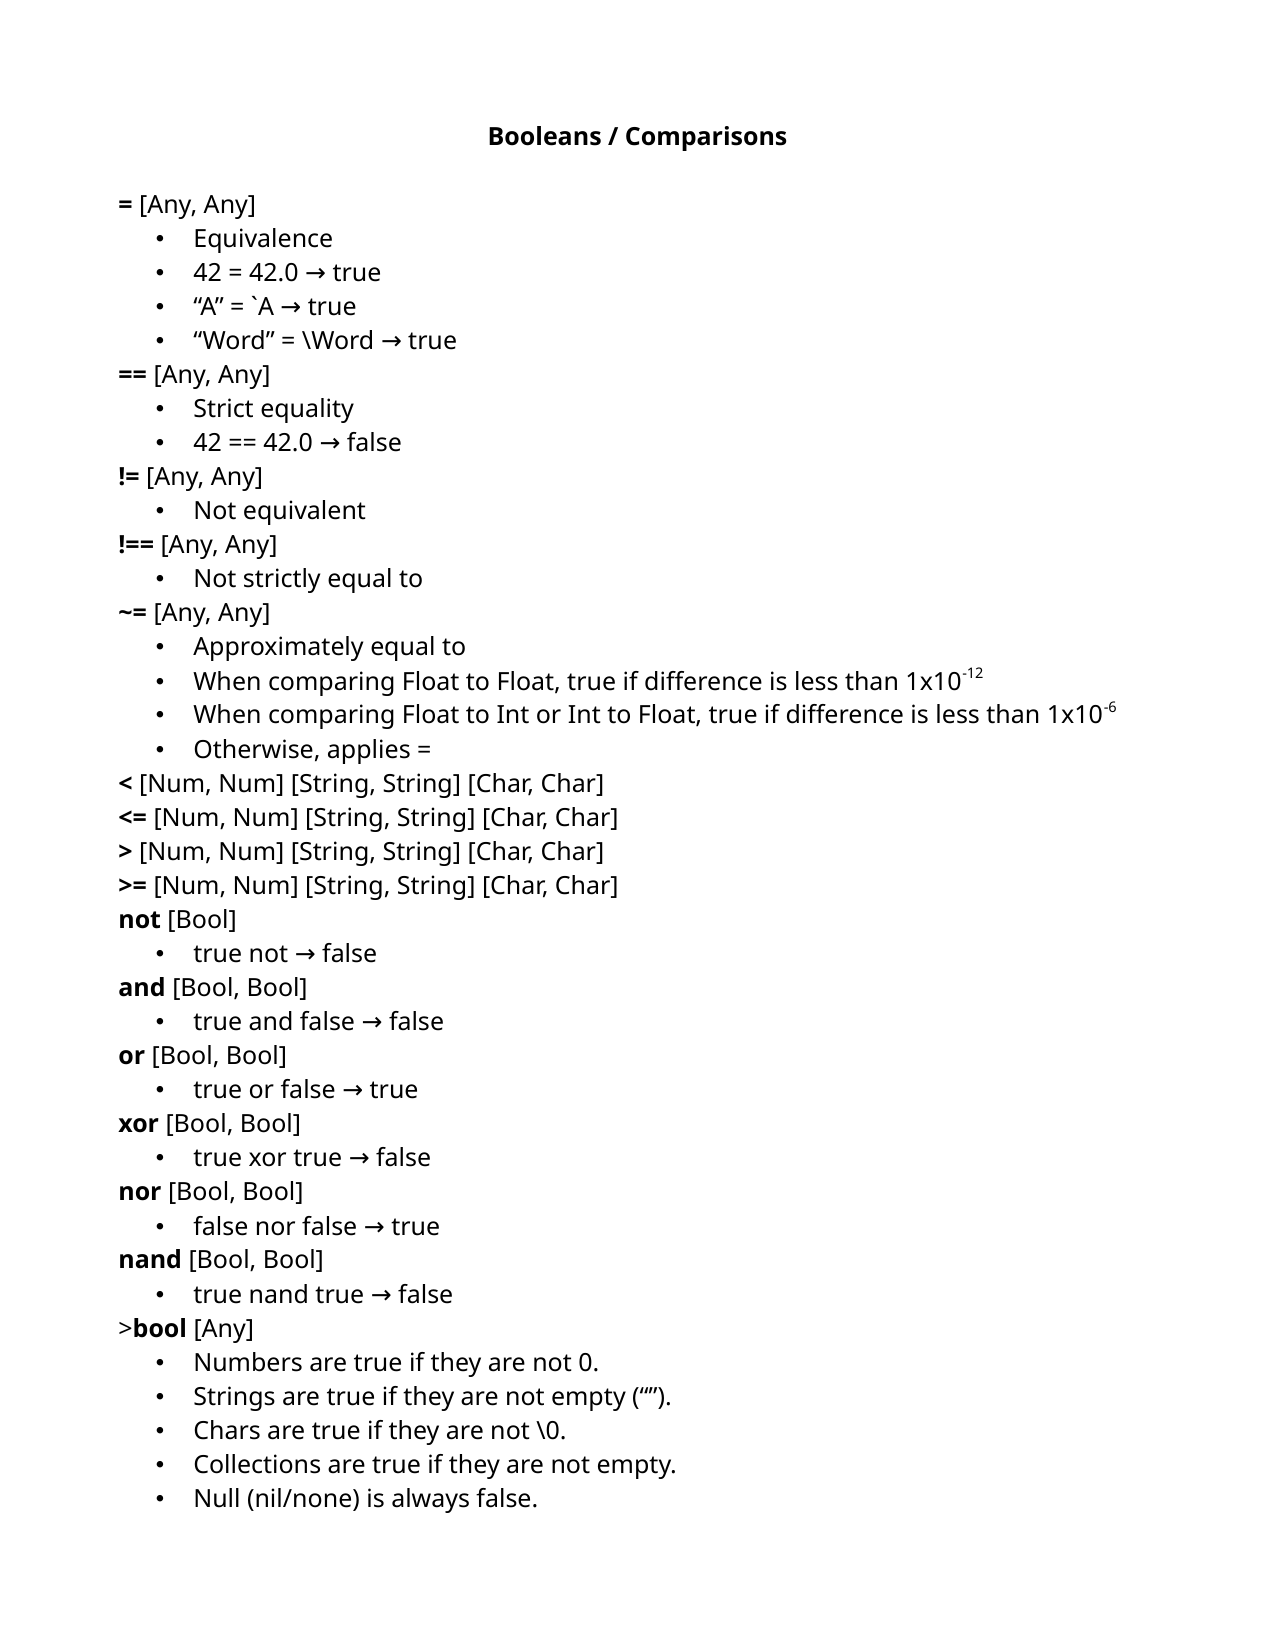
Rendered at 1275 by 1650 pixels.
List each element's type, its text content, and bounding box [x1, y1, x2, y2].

list Null (nil/none) is always false. [156, 1481, 1157, 1515]
list Collections are true if they are not empty. [156, 1447, 1157, 1481]
text != [Any, Any] [118, 459, 1157, 493]
list Not equivalent [156, 493, 1157, 527]
list Otherwise, applies = [156, 731, 1157, 765]
text or [Bool, Bool] [118, 1038, 1157, 1072]
list Not strictly equal to [156, 561, 1157, 595]
text >= [Num, Num] [String, String] [Char, Char] [118, 867, 1157, 902]
list true xor true → false [156, 1140, 1157, 1174]
text > [Num, Num] [String, String] [Char, Char] [118, 833, 1157, 867]
list 42 == 42.0 → false [156, 425, 1157, 459]
text and [Bool, Bool] [118, 970, 1157, 1004]
text == [Any, Any] [118, 357, 1157, 391]
list Equivalence [156, 220, 1157, 254]
list “Word” = \Word → true [156, 322, 1157, 357]
list true and false → false [156, 1004, 1157, 1038]
list Numbers are true if they are not 0. [156, 1344, 1157, 1378]
text xor [Bool, Bool] [118, 1106, 1157, 1140]
text >bool [Any] [118, 1310, 1157, 1344]
list true not → false [156, 936, 1157, 970]
list Approximately equal to [156, 629, 1157, 663]
list Chars are true if they are not \0. [156, 1412, 1157, 1447]
list “A” = `A → true [156, 288, 1157, 322]
text = [Any, Any] [118, 186, 1157, 220]
text <= [Num, Num] [String, String] [Char, Char] [118, 799, 1157, 833]
text not [Bool] [118, 902, 1157, 936]
list false nor false → true [156, 1208, 1157, 1242]
text < [Num, Num] [String, String] [Char, Char] [118, 765, 1157, 799]
list true or false → true [156, 1072, 1157, 1106]
text Booleans / Comparisons [118, 118, 1157, 152]
list Strings are true if they are not empty (“”). [156, 1378, 1157, 1412]
list When comparing Float to Float, true if difference is less than 1x10-12 [156, 663, 1157, 697]
text ~= [Any, Any] [118, 595, 1157, 629]
list true nand true → false [156, 1276, 1157, 1310]
list Strict equality [156, 391, 1157, 425]
list When comparing Float to Int or Int to Float, true if difference is less than 1x10-6 [156, 697, 1157, 731]
text nor [Bool, Bool] [118, 1174, 1157, 1208]
list 42 = 42.0 → true [156, 254, 1157, 288]
text !== [Any, Any] [118, 527, 1157, 561]
text nand [Bool, Bool] [118, 1242, 1157, 1276]
